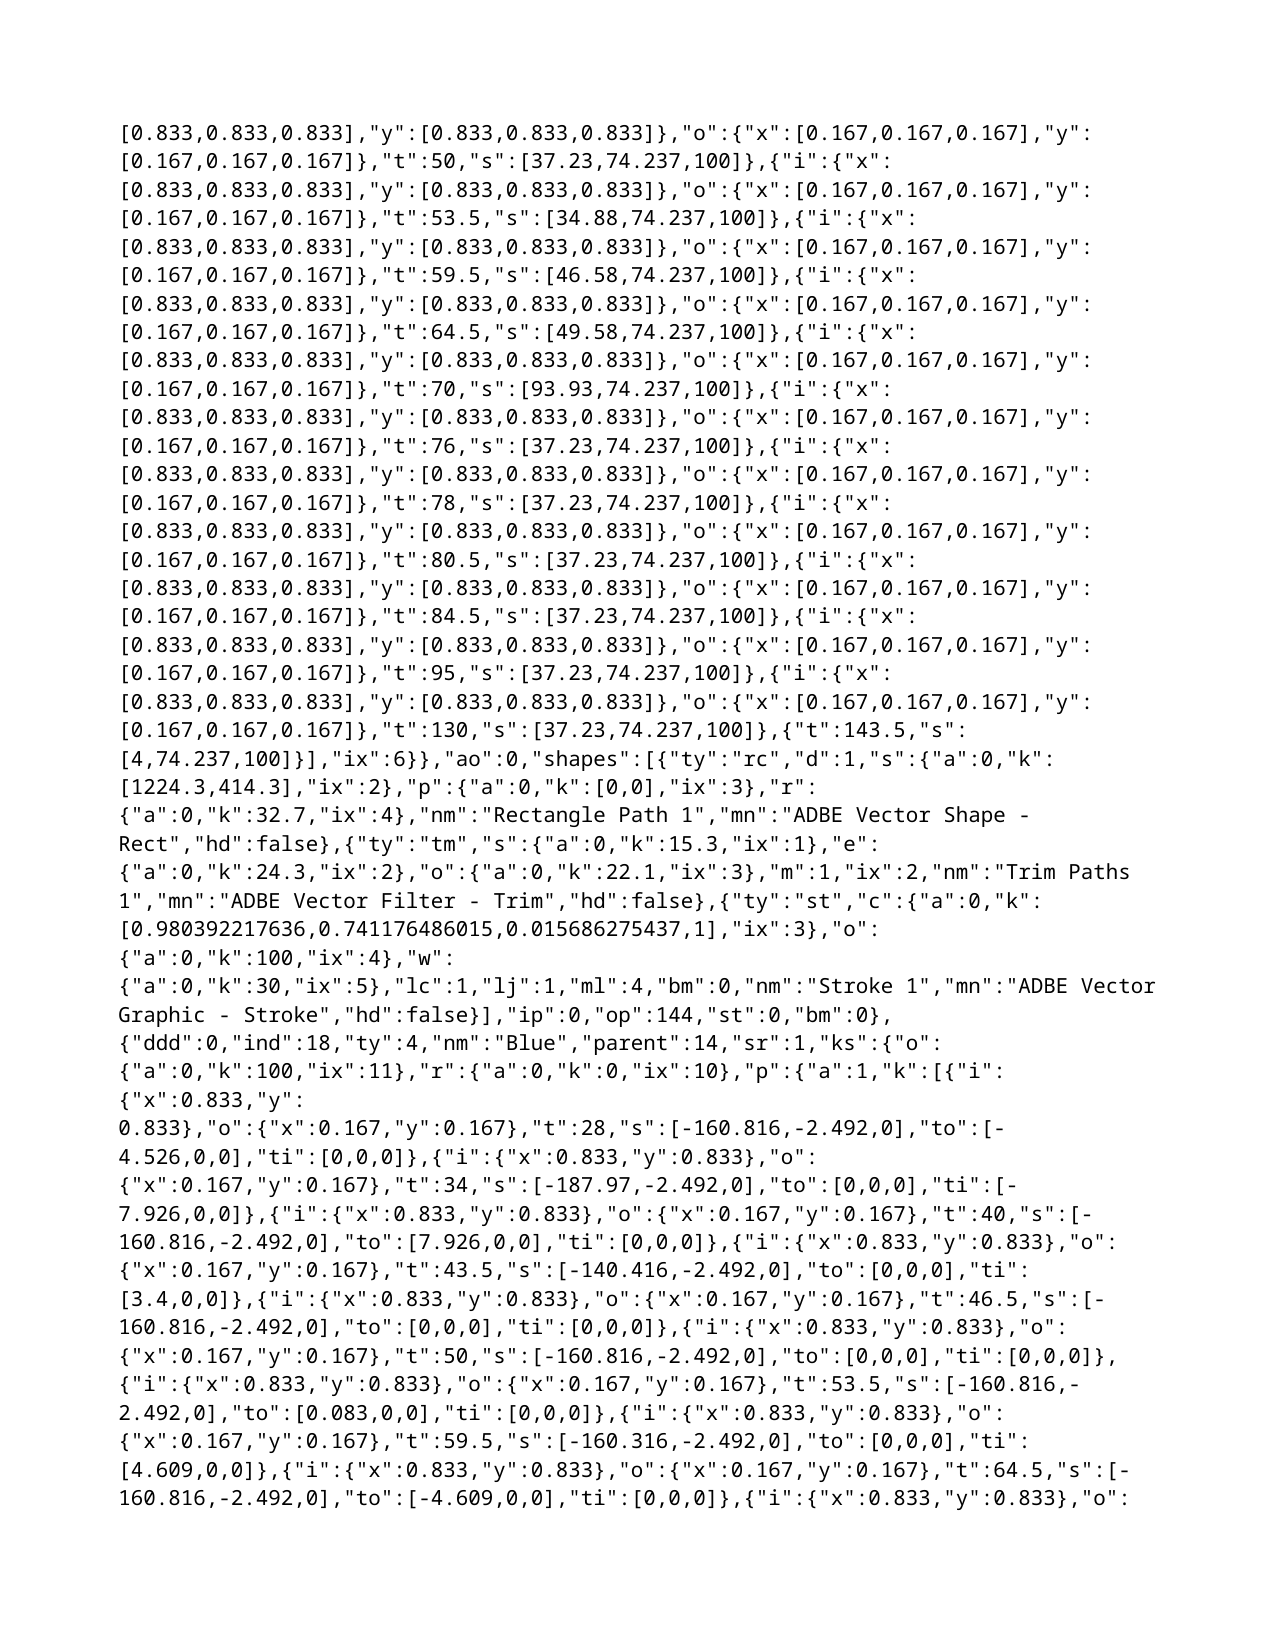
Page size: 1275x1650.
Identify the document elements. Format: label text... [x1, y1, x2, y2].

text [0.833,0.833,0.833],"y":[0.833,0.833,0.833]},"o":{"x":[0.167,0.167,0.167],"y":[0.167,0.167,0.167]},"t":50,"s":[37.23,74.237,100]},{"i":{"x":[0.833,0.833,0.833],"y":[0.833,0.833,0.833]},"o":{"x":[0.167,0.167,0.167],"y":[0.167,0.167,0.167]},"t":53.5,"s":[34.88,74.237,100]},{"i":{"x":[0.833,0.833,0.833],"y":[0.833,0.833,0.833]},"o":{"x":[0.167,0.167,0.167],"y":[0.167,0.167,0.167]},"t":59.5,"s":[46.58,74.237,100]},{"i":{"x":[0.833,0.833,0.833],"y":[0.833,0.833,0.833]},"o":{"x":[0.167,0.167,0.167],"y":[0.167,0.167,0.167]},"t":64.5,"s":[49.58,74.237,100]},{"i":{"x":[0.833,0.833,0.833],"y":[0.833,0.833,0.833]},"o":{"x":[0.167,0.167,0.167],"y":[0.167,0.167,0.167]},"t":70,"s":[93.93,74.237,100]},{"i":{"x":[0.833,0.833,0.833],"y":[0.833,0.833,0.833]},"o":{"x":[0.167,0.167,0.167],"y":[0.167,0.167,0.167]},"t":76,"s":[37.23,74.237,100]},{"i":{"x":[0.833,0.833,0.833],"y":[0.833,0.833,0.833]},"o":{"x":[0.167,0.167,0.167],"y":[0.167,0.167,0.167]},"t":78,"s":[37.23,74.237,100]},{"i":{"x":[0.833,0.833,0.833],"y":[0.833,0.833,0.833]},"o":{"x":[0.167,0.167,0.167],"y":[0.167,0.167,0.167]},"t":80.5,"s":[37.23,74.237,100]},{"i":{"x":[0.833,0.833,0.833],"y":[0.833,0.833,0.833]},"o":{"x":[0.167,0.167,0.167],"y":[0.167,0.167,0.167]},"t":84.5,"s":[37.23,74.237,100]},{"i":{"x":[0.833,0.833,0.833],"y":[0.833,0.833,0.833]},"o":{"x":[0.167,0.167,0.167],"y":[0.167,0.167,0.167]},"t":95,"s":[37.23,74.237,100]},{"i":{"x":[0.833,0.833,0.833],"y":[0.833,0.833,0.833]},"o":{"x":[0.167,0.167,0.167],"y":[0.167,0.167,0.167]},"t":130,"s":[37.23,74.237,100]},{"t":143.5,"s":[4,74.237,100]}],"ix":6}},"ao":0,"shapes":[{"ty":"rc","d":1,"s":{"a":0,"k":[1224.3,414.3],"ix":2},"p":{"a":0,"k":[0,0],"ix":3},"r":{"a":0,"k":32.7,"ix":4},"nm":"Rectangle Path 1","mn":"ADBE Vector Shape - Rect","hd":false},{"ty":"tm","s":{"a":0,"k":15.3,"ix":1},"e":{"a":0,"k":24.3,"ix":2},"o":{"a":0,"k":22.1,"ix":3},"m":1,"ix":2,"nm":"Trim Paths 1","mn":"ADBE Vector Filter - Trim","hd":false},{"ty":"st","c":{"a":0,"k":[0.980392217636,0.741176486015,0.015686275437,1],"ix":3},"o":{"a":0,"k":100,"ix":4},"w":{"a":0,"k":30,"ix":5},"lc":1,"lj":1,"ml":4,"bm":0,"nm":"Stroke 1","mn":"ADBE Vector Graphic - Stroke","hd":false}],"ip":0,"op":144,"st":0,"bm":0},{"ddd":0,"ind":18,"ty":4,"nm":"Blue","parent":14,"sr":1,"ks":{"o":{"a":0,"k":100,"ix":11},"r":{"a":0,"k":0,"ix":10},"p":{"a":1,"k":[{"i":{"x":0.833,"y": [118, 118, 1157, 1113]
text 0.833},"o":{"x":0.167,"y":0.167},"t":28,"s":[-160.816,-2.492,0],"to":[-4.526,0,0],"ti":[0,0,0]},{"i":{"x":0.833,"y":0.833},"o":{"x":0.167,"y":0.167},"t":34,"s":[-187.97,-2.492,0],"to":[0,0,0],"ti":[-7.926,0,0]},{"i":{"x":0.833,"y":0.833},"o":{"x":0.167,"y":0.167},"t":40,"s":[-160.816,-2.492,0],"to":[7.926,0,0],"ti":[0,0,0]},{"i":{"x":0.833,"y":0.833},"o":{"x":0.167,"y":0.167},"t":43.5,"s":[-140.416,-2.492,0],"to":[0,0,0],"ti":[3.4,0,0]},{"i":{"x":0.833,"y":0.833},"o":{"x":0.167,"y":0.167},"t":46.5,"s":[-160.816,-2.492,0],"to":[0,0,0],"ti":[0,0,0]},{"i":{"x":0.833,"y":0.833},"o":{"x":0.167,"y":0.167},"t":50,"s":[-160.816,-2.492,0],"to":[0,0,0],"ti":[0,0,0]},{"i":{"x":0.833,"y":0.833},"o":{"x":0.167,"y":0.167},"t":53.5,"s":[-160.816,-2.492,0],"to":[0.083,0,0],"ti":[0,0,0]},{"i":{"x":0.833,"y":0.833},"o":{"x":0.167,"y":0.167},"t":59.5,"s":[-160.316,-2.492,0],"to":[0,0,0],"ti":[4.609,0,0]},{"i":{"x":0.833,"y":0.833},"o":{"x":0.167,"y":0.167},"t":64.5,"s":[-160.816,-2.492,0],"to":[-4.609,0,0],"ti":[0,0,0]},{"i":{"x":0.833,"y":0.833},"o": [118, 1113, 1157, 1512]
